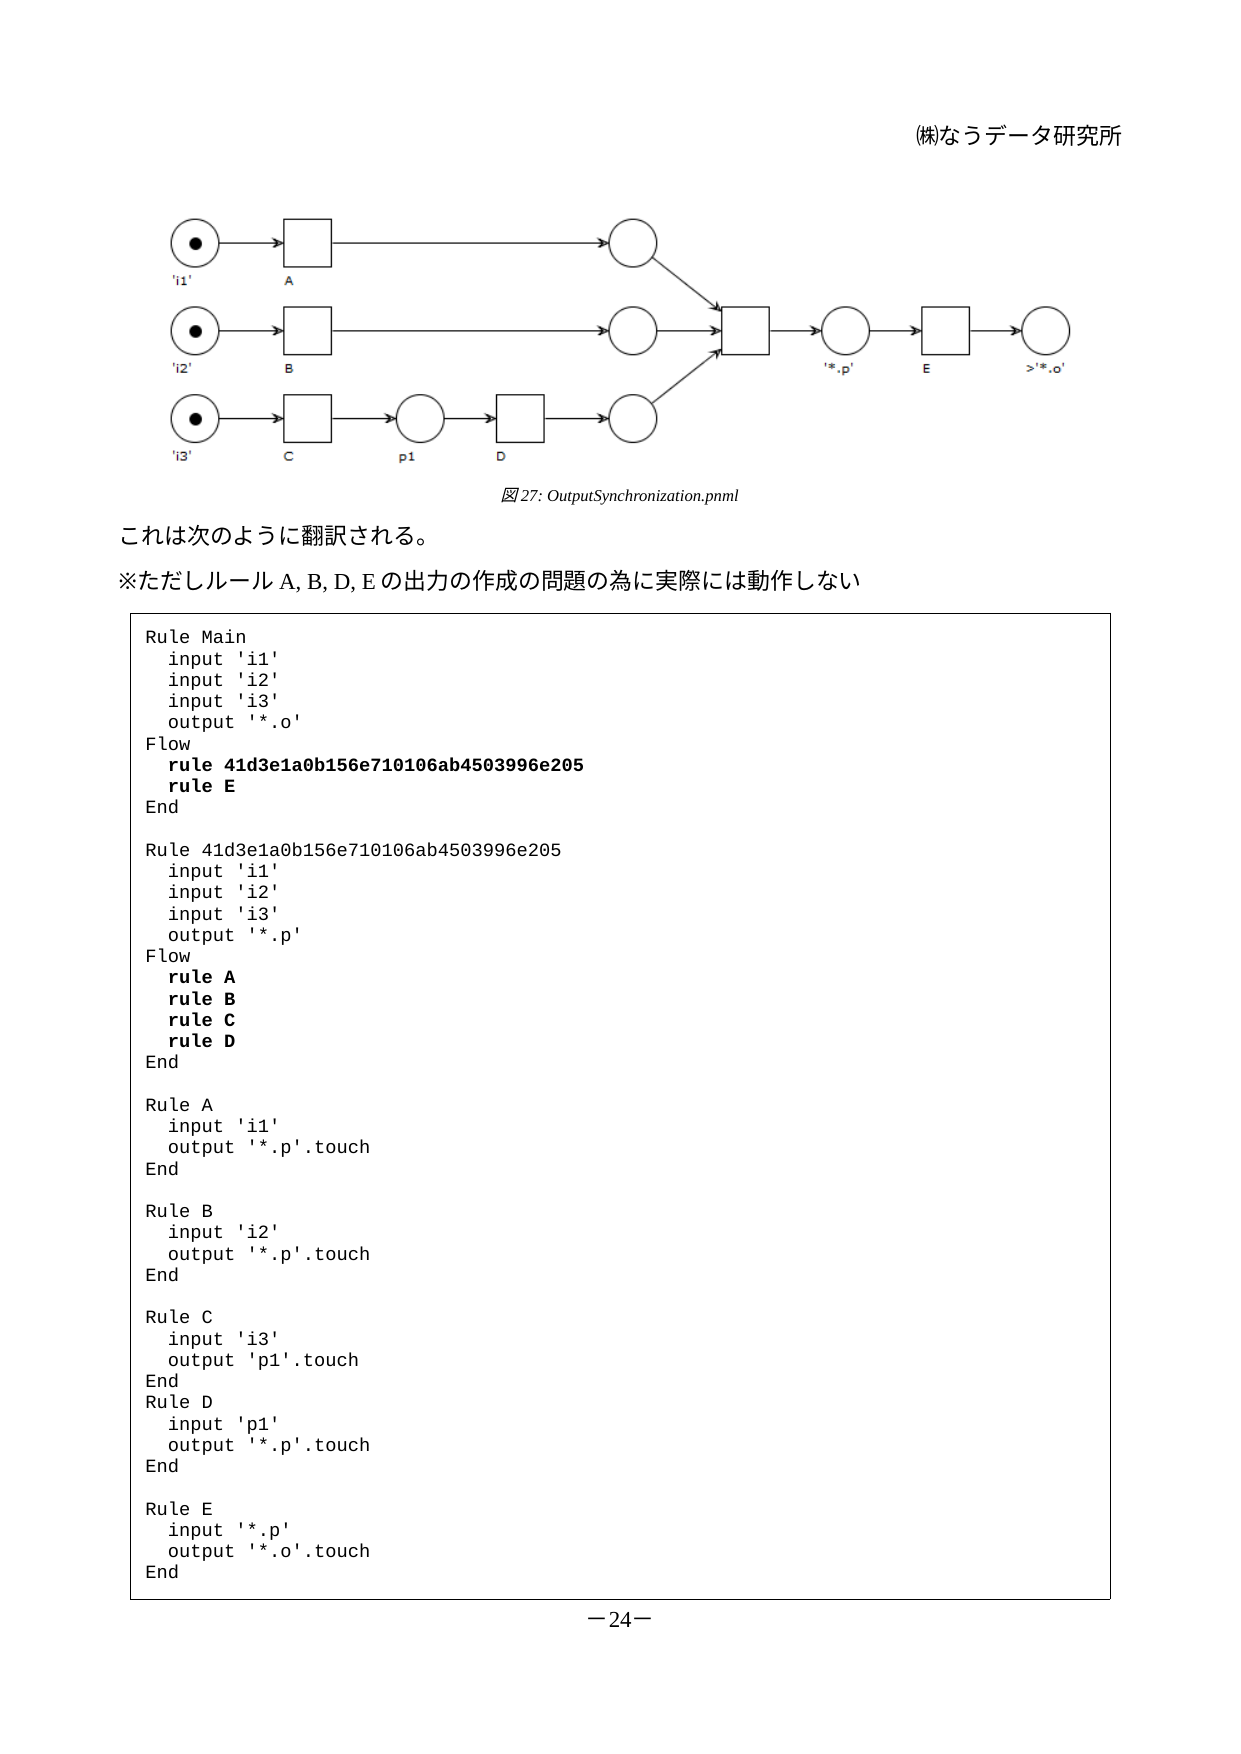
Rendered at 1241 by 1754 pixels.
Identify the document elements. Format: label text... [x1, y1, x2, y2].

text ※ただしルールA, B, D, Eの出力の作成の問題の為に実際には動作しない [118, 563, 1122, 596]
picture [157, 205, 1084, 482]
text これは次のように翻訳される。 [118, 181, 1122, 551]
text 図 27: OutputSynchronization.pnml [157, 482, 1083, 506]
text Rule Main input 'i1' input 'i2' input 'i3' output '*.o' Flow rule 41d3e1a0b156e710106ab4503996e205 rule E End Rule 41d3e1a0b156e710106ab4503996e205 input 'i1' input 'i2' input 'i3' output '*.p' Flow rule A rule B rule C rule D End Rule A input 'i1' output '*.p'.touch End Rule B input 'i2' output '*.p'.touch End Rule C input 'i3' output 'p1'.touch End Rule D input 'p1' output '*.p'.touch End Rule E input '*.p' output '*.o'.touch End [131, 614, 1110, 1599]
